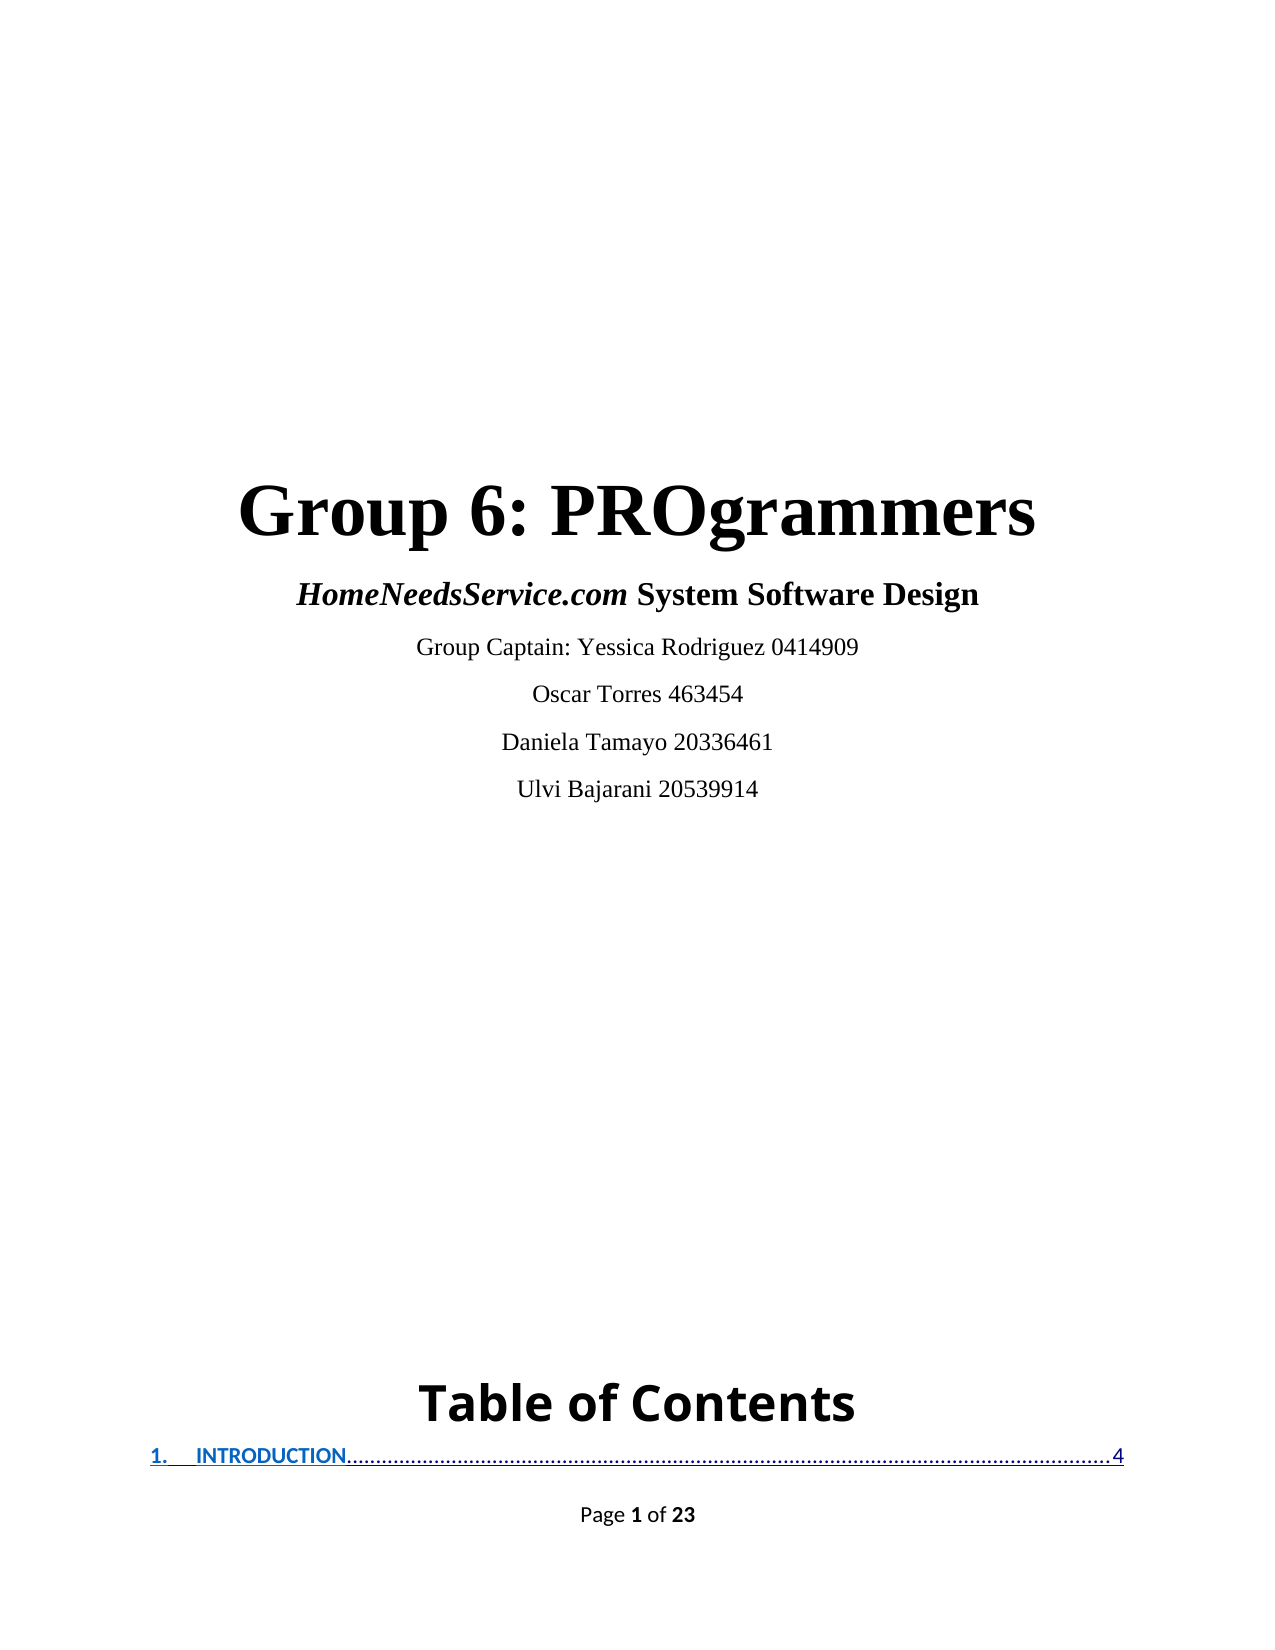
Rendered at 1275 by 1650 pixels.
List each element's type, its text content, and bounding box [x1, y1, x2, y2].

text Group Captain: Yessica Rodriguez 0414909 [150, 632, 1125, 661]
text Daniela Tamayo 20336461 [150, 727, 1125, 756]
text HomeNeedsService.com System Software Design [150, 574, 1125, 613]
text Oscar Torres 463454 [150, 679, 1125, 708]
text Ulvi Bajarani 20539914 [150, 774, 1125, 803]
text 1. INTRODUCTION 4 [150, 1441, 1125, 1469]
subtitle Table of Contents [150, 1368, 1125, 1436]
text Group 6: PROgrammers [150, 466, 1125, 552]
